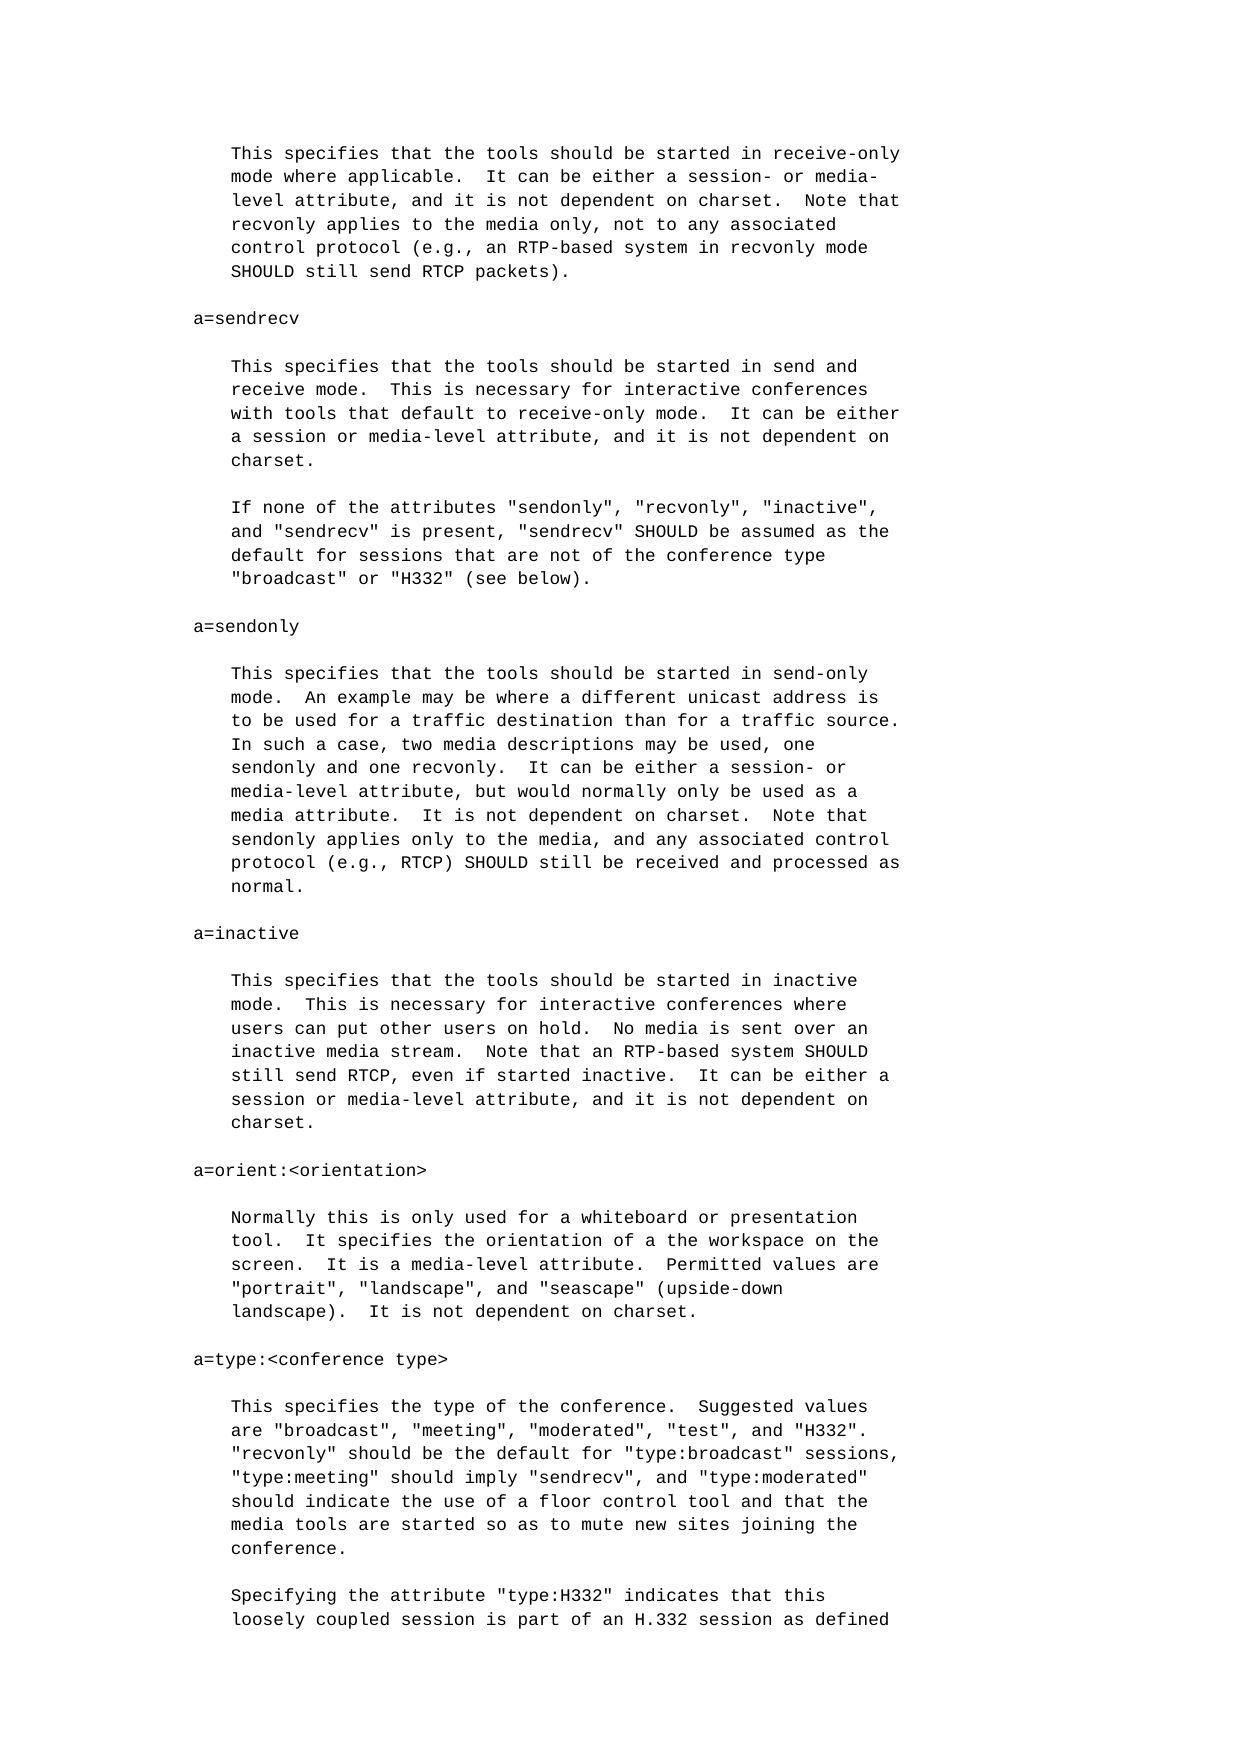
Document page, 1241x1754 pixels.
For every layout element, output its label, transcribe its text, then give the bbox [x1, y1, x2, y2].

text should indicate the use of a floor control tool and that the [118, 1489, 1122, 1513]
text normal. [118, 875, 1122, 898]
text This specifies that the tools should be started in send-only [118, 662, 1122, 686]
text charset. [118, 1111, 1122, 1135]
text a=sendrecv [118, 307, 1122, 331]
text loosely coupled session is part of an H.332 session as defined [118, 1608, 1122, 1631]
text If none of the attributes "sendonly", "recvonly", "inactive", [118, 496, 1122, 520]
text In such a case, two media descriptions may be used, one [118, 733, 1122, 757]
text still send RTCP, even if started inactive. It can be either a [118, 1064, 1122, 1088]
text a=orient:<orientation> [118, 1158, 1122, 1182]
text mode. This is necessary for interactive conferences where [118, 993, 1122, 1017]
text charset. [118, 449, 1122, 473]
text to be used for a traffic destination than for a traffic source. [118, 709, 1122, 733]
text "broadcast" or "H332" (see below). [118, 567, 1122, 591]
text sendonly applies only to the media, and any associated control [118, 827, 1122, 851]
text protocol (e.g., RTCP) SHOULD still be received and processed as [118, 851, 1122, 875]
text This specifies that the tools should be started in inactive [118, 969, 1122, 993]
text "recvonly" should be the default for "type:broadcast" sessions, [118, 1442, 1122, 1466]
text level attribute, and it is not dependent on charset. Note that [118, 189, 1122, 213]
text receive mode. This is necessary for interactive conferences [118, 378, 1122, 402]
text default for sessions that are not of the conference type [118, 544, 1122, 567]
text This specifies that the tools should be started in receive-only [118, 142, 1122, 165]
text media tools are started so as to mute new sites joining the [118, 1513, 1122, 1537]
text control protocol (e.g., an RTP-based system in recvonly mode [118, 236, 1122, 260]
text and "sendrecv" is present, "sendrecv" SHOULD be assumed as the [118, 520, 1122, 544]
text This specifies that the tools should be started in send and [118, 354, 1122, 378]
text inactive media stream. Note that an RTP-based system SHOULD [118, 1040, 1122, 1064]
text This specifies the type of the conference. Suggested values [118, 1395, 1122, 1419]
text media-level attribute, but would normally only be used as a [118, 780, 1122, 804]
text Specifying the attribute "type:H332" indicates that this [118, 1584, 1122, 1608]
text are "broadcast", "meeting", "moderated", "test", and "H332". [118, 1419, 1122, 1442]
text a=inactive [118, 922, 1122, 946]
text landscape). It is not dependent on charset. [118, 1300, 1122, 1324]
text session or media-level attribute, and it is not dependent on [118, 1088, 1122, 1111]
text mode. An example may be where a different unicast address is [118, 686, 1122, 709]
text tool. It specifies the orientation of a the workspace on the [118, 1229, 1122, 1253]
text "type:meeting" should imply "sendrecv", and "type:moderated" [118, 1466, 1122, 1489]
text recvonly applies to the media only, not to any associated [118, 213, 1122, 236]
text a session or media-level attribute, and it is not dependent on [118, 426, 1122, 449]
text SHOULD still send RTCP packets). [118, 260, 1122, 284]
text media attribute. It is not dependent on charset. Note that [118, 804, 1122, 827]
text conference. [118, 1537, 1122, 1561]
text "portrait", "landscape", and "seascape" (upside-down [118, 1277, 1122, 1300]
text Normally this is only used for a whiteboard or presentation [118, 1206, 1122, 1229]
text with tools that default to receive-only mode. It can be either [118, 402, 1122, 426]
text a=sendonly [118, 615, 1122, 638]
text users can put other users on hold. No media is sent over an [118, 1017, 1122, 1040]
text mode where applicable. It can be either a session- or media- [118, 165, 1122, 189]
text screen. It is a media-level attribute. Permitted values are [118, 1253, 1122, 1277]
text a=type:<conference type> [118, 1348, 1122, 1371]
text sendonly and one recvonly. It can be either a session- or [118, 757, 1122, 780]
